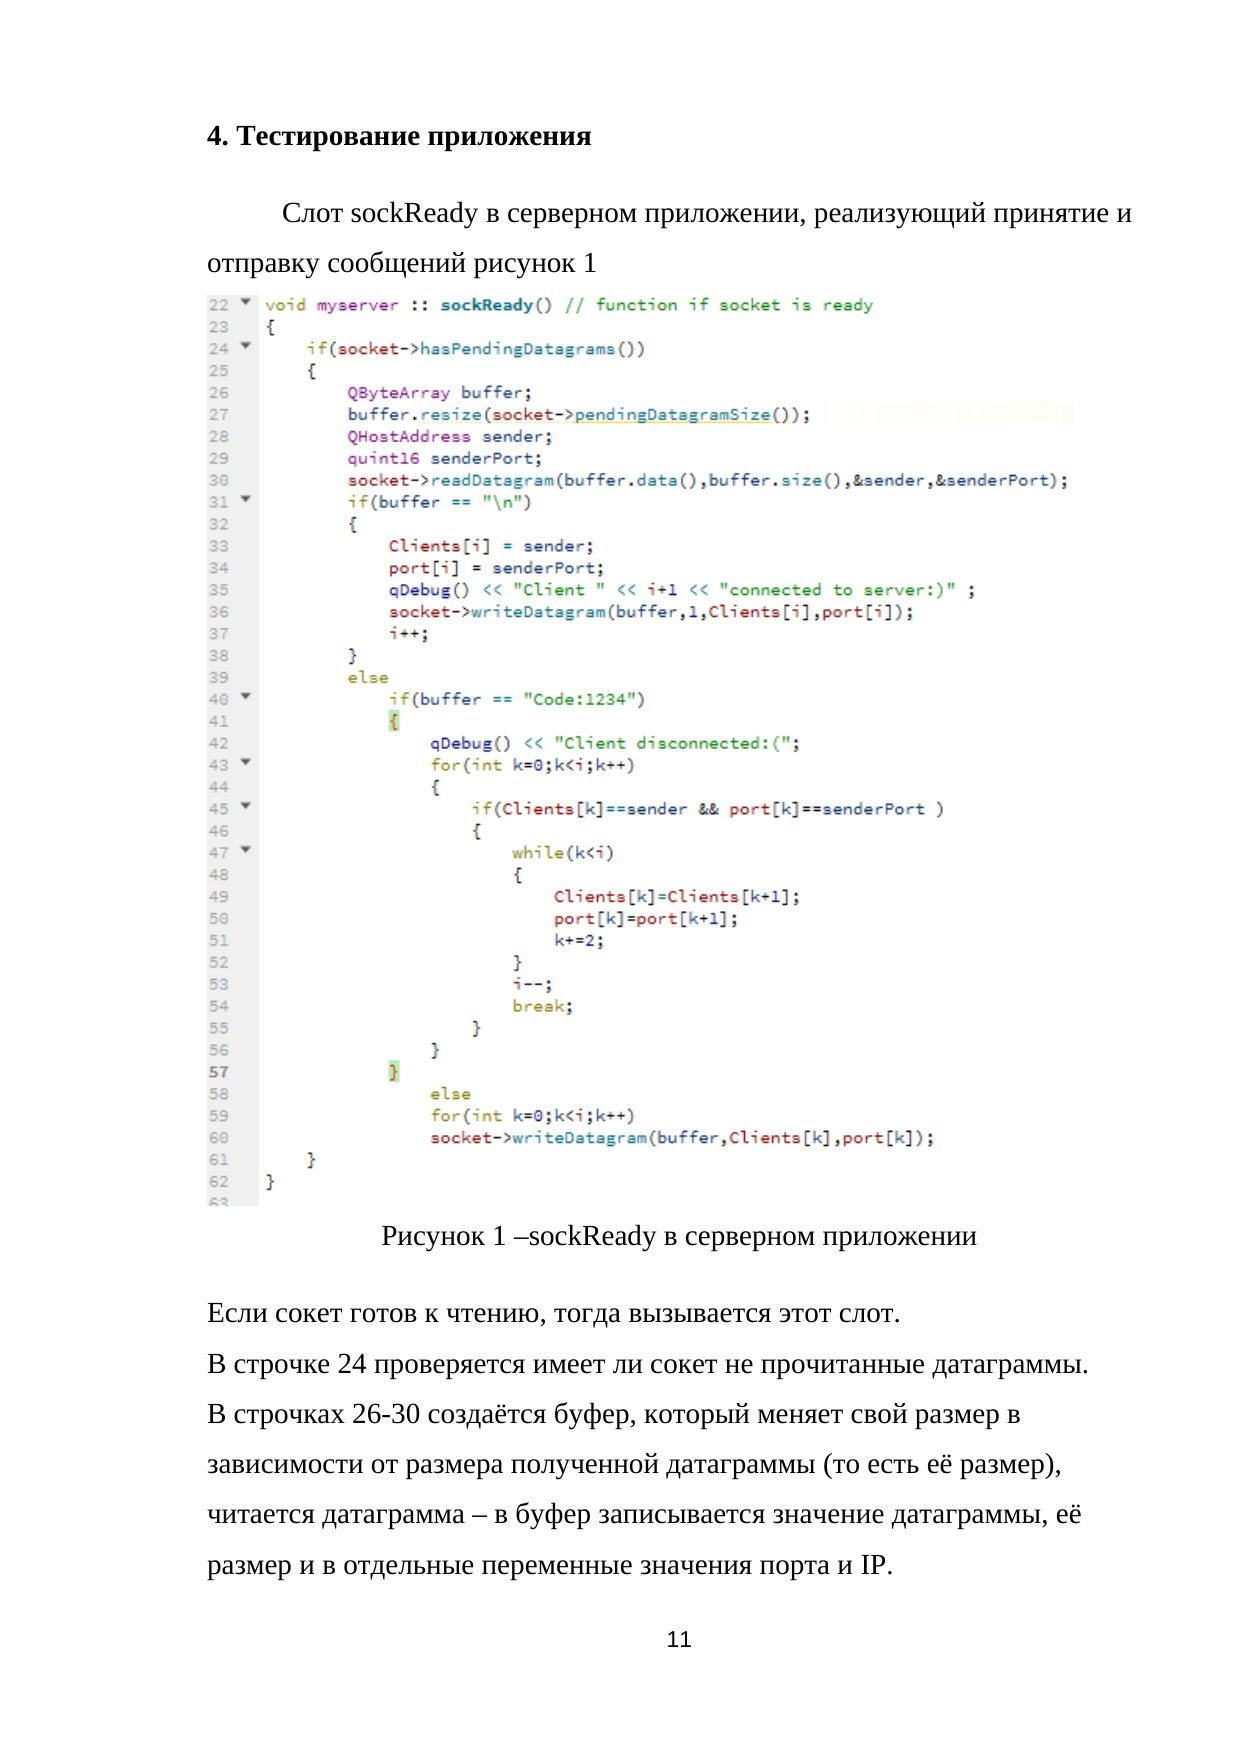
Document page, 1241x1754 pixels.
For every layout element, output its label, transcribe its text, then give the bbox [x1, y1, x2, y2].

picture [206, 295, 1074, 1206]
text Рисунок 1 –sockReady в серверном приложении [207, 1218, 1152, 1252]
text Слот sockReady в серверном приложении, реализующий принятие и отправку сообщений рисунок 1 [207, 195, 1152, 279]
text В строчке 24 проверяется имеет ли сокет не прочитанные датаграммы. [207, 1346, 1152, 1379]
text 4. Тестирование приложения [207, 118, 1152, 152]
text Если сокет готов к чтению, тогда вызывается этот слот. [207, 1295, 1152, 1329]
text В строчках 26-30 создаётся буфер, который меняет свой размер в зависимости от размера полученной датаграммы (то есть её размер), читается датаграмма – в буфер записывается значение датаграммы, её размер и в отдельные переменные значения порта и IP. [207, 1396, 1152, 1581]
